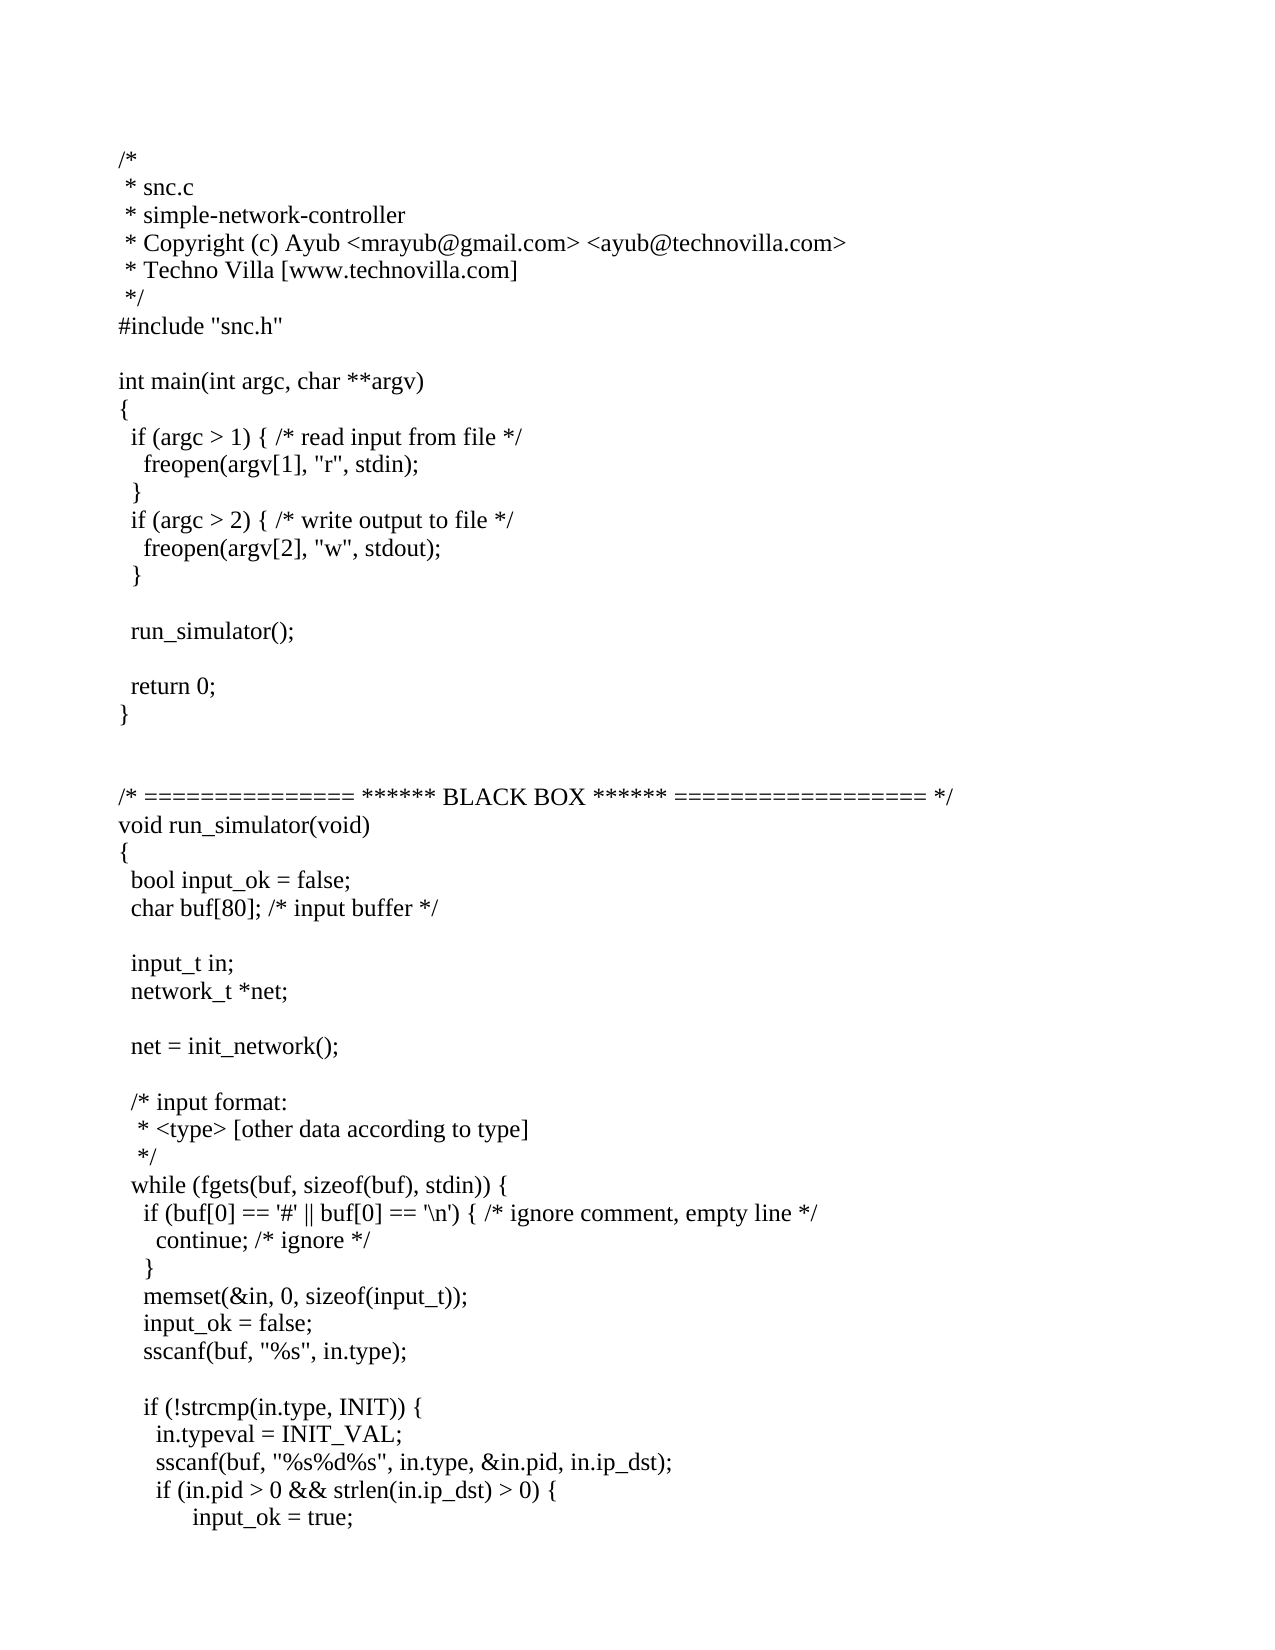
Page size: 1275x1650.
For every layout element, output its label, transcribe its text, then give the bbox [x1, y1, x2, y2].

text * simple-network-controller [118, 201, 1157, 229]
text if (argc > 2) { /* write output to file */ [118, 506, 1157, 534]
text { [118, 838, 1157, 866]
text * Techno Villa [www.technovilla.com] [118, 257, 1157, 284]
text /* [118, 146, 1157, 173]
text if (buf[0] == '#' || buf[0] == '\n') { /* ignore comment, empty line */ [118, 1199, 1157, 1226]
text input_t in; [118, 949, 1157, 977]
text */ [118, 1143, 1157, 1171]
text memset(&in, 0, sizeof(input_t)); [118, 1282, 1157, 1309]
text /* =============== ****** BLACK BOX ****** ================== */ [118, 783, 1157, 811]
text char buf[80]; /* input buffer */ [118, 894, 1157, 922]
text run_simulator(); [118, 617, 1157, 644]
text input_ok = false; [118, 1309, 1157, 1337]
text bool input_ok = false; [118, 866, 1157, 894]
text } [118, 561, 1157, 589]
text freopen(argv[1], "r", stdin); [118, 451, 1157, 478]
text if (argc > 1) { /* read input from file */ [118, 423, 1157, 451]
text * snc.c [118, 173, 1157, 201]
text */ [118, 284, 1157, 312]
text return 0; [118, 672, 1157, 700]
text } [118, 1254, 1157, 1282]
text continue; /* ignore */ [118, 1226, 1157, 1254]
text in.typeval = INIT_VAL; [118, 1420, 1157, 1448]
text while (fgets(buf, sizeof(buf), stdin)) { [118, 1171, 1157, 1199]
text * Copyright (c) Ayub <mrayub@gmail.com> <ayub@technovilla.com> [118, 229, 1157, 257]
text if (in.pid > 0 && strlen(in.ip_dst) > 0) { [118, 1476, 1157, 1503]
text net = init_network(); [118, 1032, 1157, 1060]
text } [118, 700, 1157, 728]
text } [118, 478, 1157, 506]
text void run_simulator(void) [118, 811, 1157, 838]
text /* input format: [118, 1088, 1157, 1116]
text freopen(argv[2], "w", stdout); [118, 534, 1157, 561]
text sscanf(buf, "%s", in.type); [118, 1337, 1157, 1365]
text int main(int argc, char **argv) [118, 367, 1157, 395]
text sscanf(buf, "%s%d%s", in.type, &in.pid, in.ip_dst); [118, 1448, 1157, 1476]
text { [118, 395, 1157, 423]
text #include "snc.h" [118, 312, 1157, 340]
text input_ok = true; [118, 1503, 1157, 1531]
text * <type> [other data according to type] [118, 1116, 1157, 1143]
text if (!strcmp(in.type, INIT)) { [118, 1393, 1157, 1420]
text network_t *net; [118, 977, 1157, 1005]
